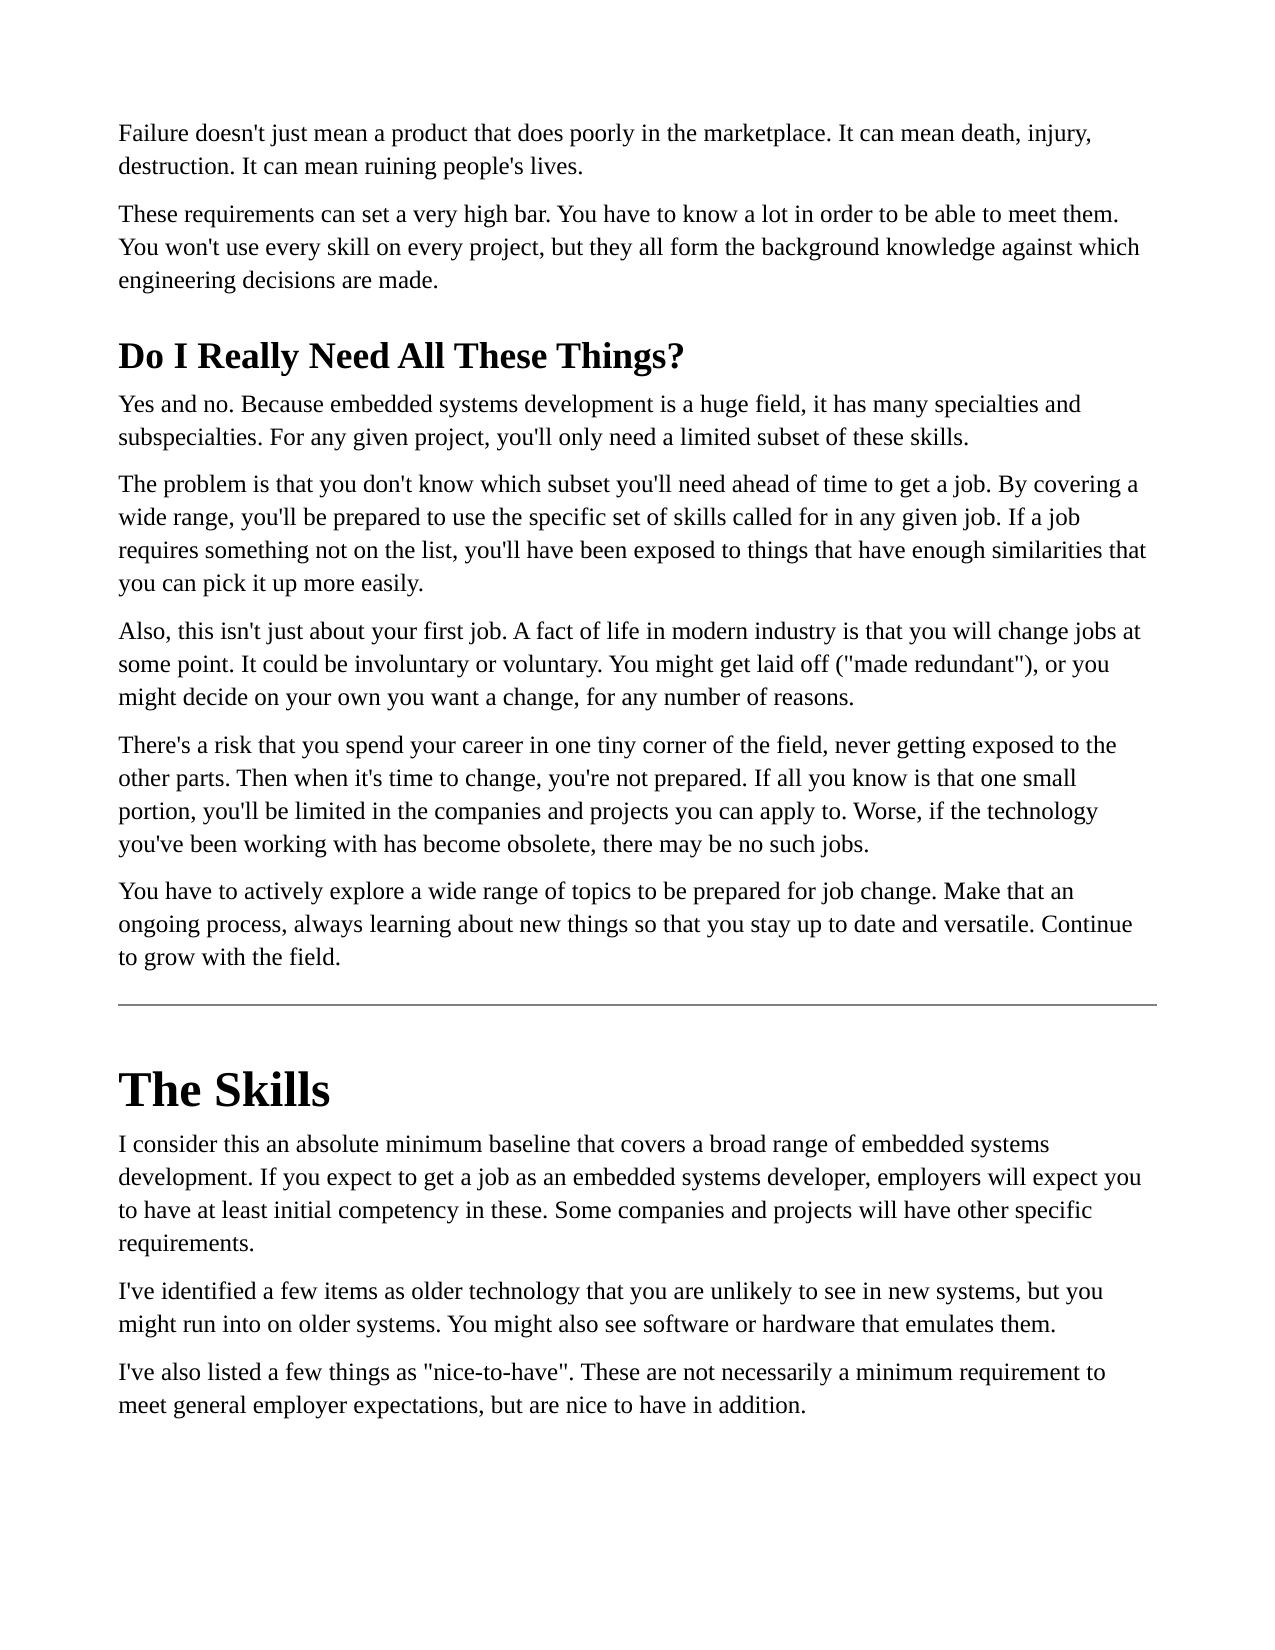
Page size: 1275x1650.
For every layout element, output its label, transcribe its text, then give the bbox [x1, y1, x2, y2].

text You have to actively explore a wide range of topics to be prepared for job change. Make that an ongoing process, always learning about new things so that you stay up to date and versatile. Continue to grow with the field. [118, 876, 1157, 971]
text I've also listed a few things as "nice-to-have". These are not necessarily a minimum requirement to meet general employer expectations, but are nice to have in addition. [118, 1357, 1157, 1418]
text The problem is that you don't know which subset you'll need ahead of time to get a job. By covering a wide range, you'll be prepared to use the specific set of skills called for in any given job. If a job requires something not on the list, you'll have been exposed to things that have enough similarities that you can pick it up more easily. [118, 469, 1157, 597]
text There's a risk that you spend your career in one tiny corner of the field, never getting exposed to the other parts. Then when it's time to change, you're not prepared. If all you know is that one small portion, you'll be limited in the companies and projects you can apply to. Worse, if the technology you've been working with has become obsolete, there may be no such jobs. [118, 730, 1157, 858]
text These requirements can set a very high bar. You have to know a lot in order to be able to meet them. You won't use every skill on every project, but they all form the background knowledge against which engineering decisions are made. [118, 199, 1157, 293]
text Failure doesn't just mean a product that does poorly in the marketplace. It can mean death, injury, destruction. It can mean ruining people's lives. [118, 118, 1157, 180]
text Yes and no. Because embedded systems development is a huge field, it has many specialties and subspecialties. For any given project, you'll only need a limited subset of these skills. [118, 389, 1157, 451]
subtitle The Skills [118, 1059, 1157, 1117]
text Also, this isn't just about your first job. A fact of life in modern industry is that you will change jobs at some point. It could be involuntary or voluntary. You might get laid off ("made redundant"), or you might decide on your own you want a change, for any number of reasons. [118, 616, 1157, 711]
subtitle Do I Really Need All These Things? [118, 333, 1157, 376]
text I consider this an absolute minimum baseline that covers a broad range of embedded systems development. If you expect to get a job as an embedded systems developer, employers will expect you to have at least initial competency in these. Some companies and projects will have other specific requirements. [118, 1129, 1157, 1257]
text I've identified a few items as older technology that you are unlikely to see in new systems, but you might run into on older systems. You might also see software or hardware that emulates them. [118, 1276, 1157, 1338]
